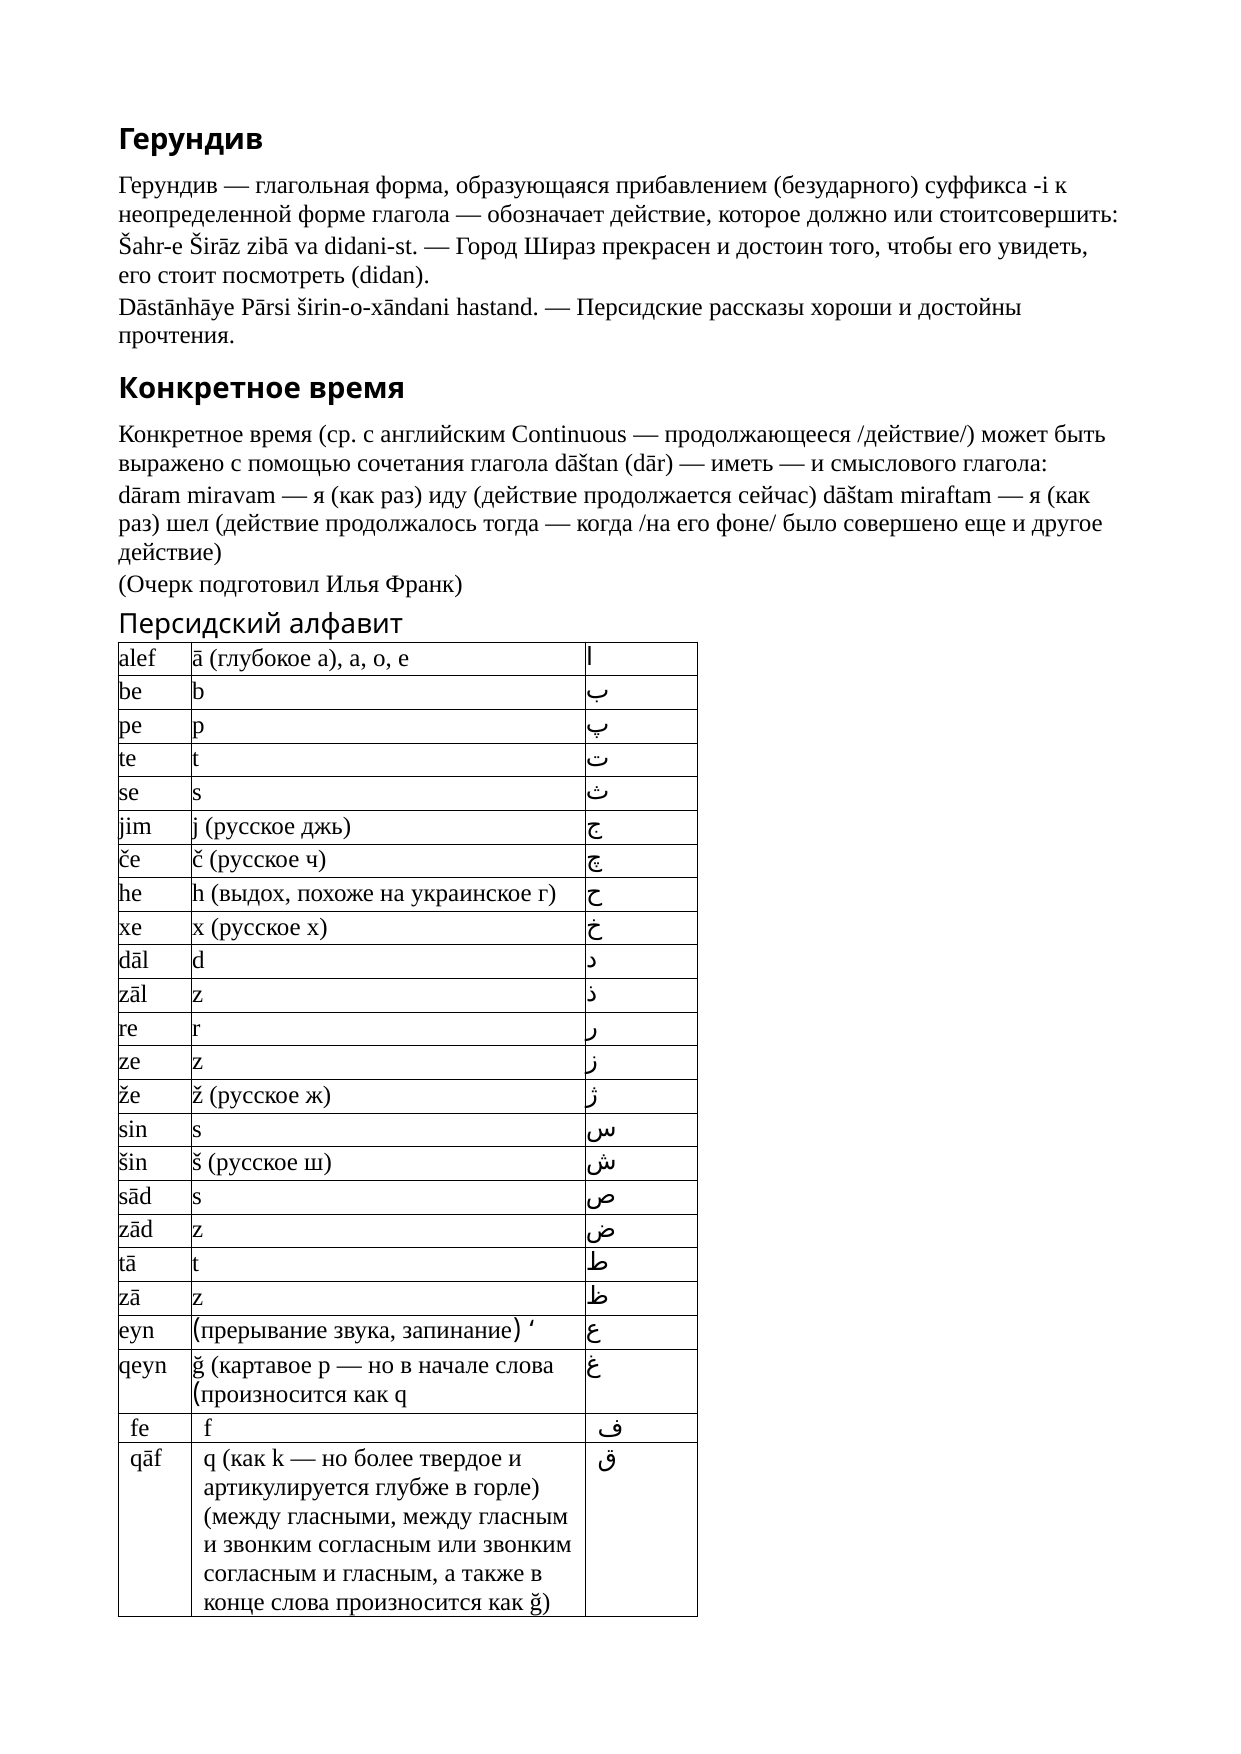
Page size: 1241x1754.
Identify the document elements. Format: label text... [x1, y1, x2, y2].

text Šahr-e Širāz zibā va didani-st. — Город Шираз прекрасен и достоин того, чтобы его увидеть, его стоит посмотреть (didan). [118, 231, 1122, 289]
table_cell s [192, 777, 585, 810]
table_cell xe [119, 912, 191, 944]
table_cell b [192, 676, 585, 709]
table_cell ث [586, 777, 697, 810]
table_cell d [192, 945, 585, 978]
table_cell šin [119, 1147, 191, 1180]
table_cell ع [586, 1316, 697, 1349]
table_cell že [119, 1080, 191, 1113]
table_cell be [119, 676, 191, 709]
table_cell ح [586, 878, 697, 911]
table_cell če [119, 845, 191, 877]
table_cell ش [586, 1147, 697, 1180]
text (Очерк подготовил Илья Франк) [118, 569, 1122, 598]
table_cell z [192, 1046, 585, 1079]
table_cell tā [119, 1248, 191, 1281]
table_cell š (русское ш) [192, 1147, 585, 1180]
table_cell j (русское джь) [192, 811, 585, 843]
subtitle Персидский алфавит [118, 604, 1122, 642]
table_cell خ [586, 912, 697, 944]
table_cell z [192, 1215, 585, 1247]
table_header alef [119, 643, 191, 675]
table_header ā (глубокое а), a, o, e [192, 643, 585, 675]
table_cell fe [119, 1414, 191, 1442]
table_cell t [192, 744, 585, 776]
table_cell jim [119, 811, 191, 843]
table_cell q (как k — но более твердое и артикулируется глубже в горле) (между гласными, между гласным и звонким согласным или звонким согласным и гласным, а также в конце слова произносится как ğ) [192, 1443, 585, 1616]
table_cell ق [586, 1443, 697, 1616]
table_cell ض [586, 1215, 697, 1247]
subtitle Герундив [118, 118, 1122, 158]
table_cell s [192, 1114, 585, 1146]
table_cell ط [586, 1248, 697, 1281]
text Герундив — глагольная форма, образующаяся прибавлением (безударного) суффикса -i к неопределенной форме глагола — обозначает действие, которое должно или стоитсовершить: [118, 171, 1122, 228]
table_cell ب [586, 676, 697, 709]
text Dāstānhāye Pārsi širin-o-xāndani hastand. — Персидские рассказы хороши и достойны прочтения. [118, 292, 1122, 349]
table_cell re [119, 1013, 191, 1045]
table_cell ف [586, 1414, 697, 1442]
table_cell h (выдох, похоже на украинское г) [192, 878, 585, 911]
table_cell ر [586, 1013, 697, 1045]
table_cell s [192, 1181, 585, 1213]
table_cell qāf [119, 1443, 191, 1616]
table_cell z [192, 979, 585, 1012]
table_cell zād [119, 1215, 191, 1247]
table_cell چ [586, 845, 697, 877]
table_cell ğ (картавое p — но в начале слова произносится как q) [192, 1350, 585, 1412]
table_cell te [119, 744, 191, 776]
table_cell sād [119, 1181, 191, 1213]
table_cell ت [586, 744, 697, 776]
table_cell qeyn [119, 1350, 191, 1412]
table_cell ze [119, 1046, 191, 1079]
table_cell zāl [119, 979, 191, 1012]
table_cell se [119, 777, 191, 810]
table_cell he [119, 878, 191, 911]
table_cell f [192, 1414, 585, 1442]
table_cell ج [586, 811, 697, 843]
table_cell r [192, 1013, 585, 1045]
table_cell č (русское ч) [192, 845, 585, 877]
table_cell س [586, 1114, 697, 1146]
table_cell ژ [586, 1080, 697, 1113]
table_cell ž (русское ж) [192, 1080, 585, 1113]
subtitle Конкретное время [118, 367, 1122, 407]
table_cell p [192, 710, 585, 742]
table_cell ظ [586, 1282, 697, 1314]
table_cell t [192, 1248, 585, 1281]
table_cell غ [586, 1350, 697, 1412]
table_cell eyn [119, 1316, 191, 1349]
table_cell پ [586, 710, 697, 742]
table_cell zā [119, 1282, 191, 1314]
table_cell ص [586, 1181, 697, 1213]
table_cell ز [586, 1046, 697, 1079]
table_cell z [192, 1282, 585, 1314]
table_cell ‘ (прерывание звука, запинание) [192, 1316, 585, 1349]
table_header ا [586, 643, 697, 675]
table_cell dāl [119, 945, 191, 978]
table_cell x (русское х) [192, 912, 585, 944]
table_cell د [586, 945, 697, 978]
table_cell sin [119, 1114, 191, 1146]
table_cell ذ [586, 979, 697, 1012]
text Конкретное время (ср. с английским Continuous — продолжающееся /действие/) может быть выражено с помощью сочетания глагола dāštan (dār) — иметь — и смыслового глагола: [118, 419, 1122, 477]
table_cell pe [119, 710, 191, 742]
text dāram miravam — я (как раз) иду (действие продолжается сейчас) dāštam miraftam — я (как раз) шел (действие продолжалось тогда — когда /на его фоне/ было совершено еще и другое действие) [118, 480, 1122, 566]
